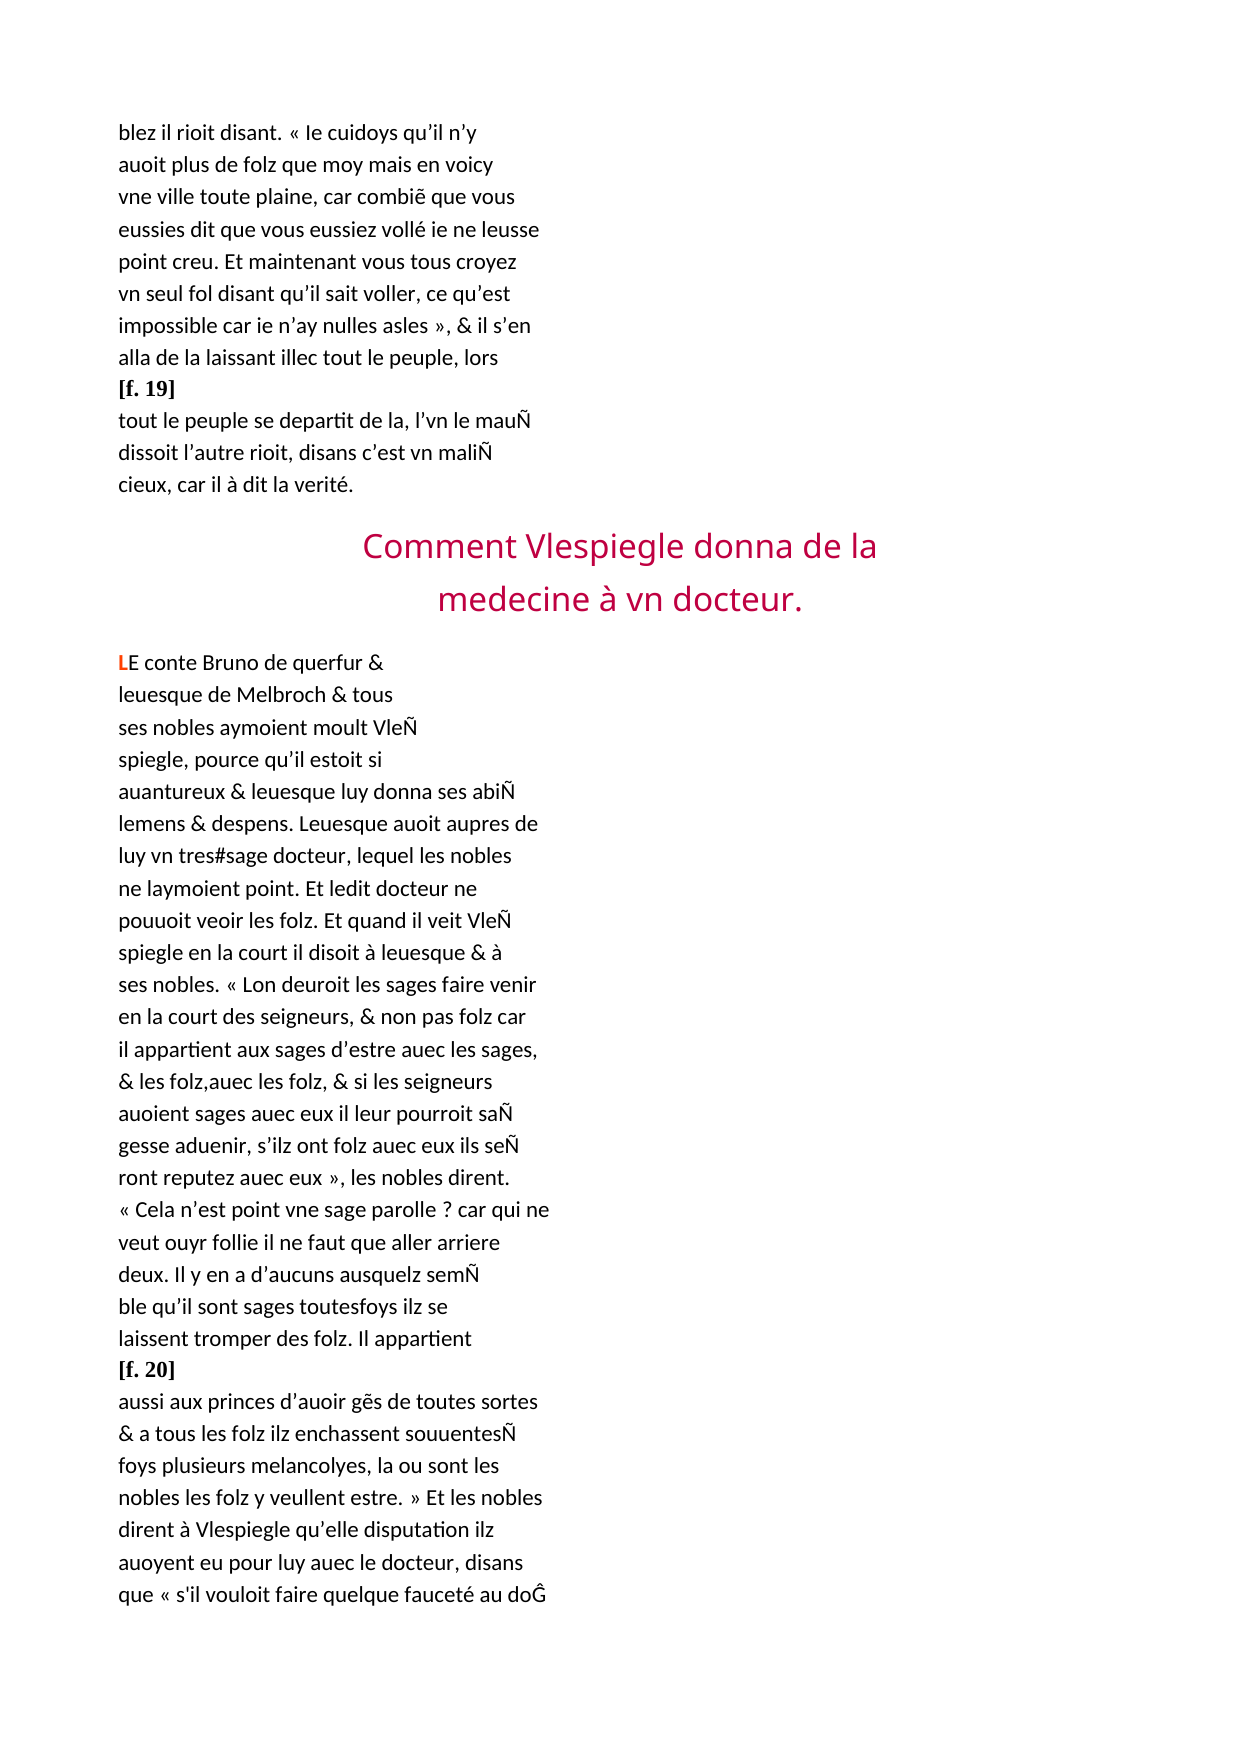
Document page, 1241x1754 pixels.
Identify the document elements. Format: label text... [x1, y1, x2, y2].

text Comment Vlespiegle donna de la medecine à vn docteur. [118, 523, 1122, 621]
text blez il rioit disant. « Ie cuidoys qu’il n’y auoit plus de folz que moy mais en voicy vne ville toute plaine, car combiẽ que vous eussies dit que vous eussiez vollé ie ne leusse point creu. Et maintenant vous tous croyez vn seul fol disant qu’il sait voller, ce qu’est impossible car ie n’ay nulles asles », & il s’en alla de la laissant illec tout le peuple, lors [f. 19] tout le peuple se departit de la, l’vn le mauÑ dissoit l’autre rioit, disans c’est vn maliÑ cieux, car il à dit la verité. [118, 118, 1122, 498]
text LE conte Bruno de querfur & leuesque de Melbroch & tous ses nobles aymoient moult VleÑ spiegle, pource qu’il estoit si auantureux & leuesque luy donna ses abiÑ lemens & despens. Leuesque auoit aupres de luy vn tres#sage docteur, lequel les nobles ne laymoient point. Et ledit docteur ne pouuoit veoir les folz. Et quand il veit VleÑ spiegle en la court il disoit à leuesque & à ses nobles. « Lon deuroit les sages faire venir en la court des seigneurs, & non pas folz car il appartient aux sages d’estre auec les sages, & les folz,auec les folz, & si les seigneurs auoient sages auec eux il leur pourroit saÑ gesse aduenir, s’ilz ont folz auec eux ils seÑ ront reputez auec eux », les nobles dirent. « Cela n’est point vne sage parolle ? car qui ne veut ouyr follie il ne faut que aller arriere deux. Il y en a d’aucuns ausquelz semÑ ble qu’il sont sages toutesfoys ilz se laissent tromper des folz. Il appartient [f. 20] aussi aux princes d’auoir gẽs de toutes sortes & a tous les folz ilz enchassent souuentesÑ foys plusieurs melancolyes, la ou sont les nobles les folz y veullent estre. » Et les nobles dirent à Vlespiegle qu’elle disputation ilz auoyent eu pour luy auec le docteur, disans que « s'il vouloit faire quelque fauceté au doĜ [118, 648, 1122, 1608]
